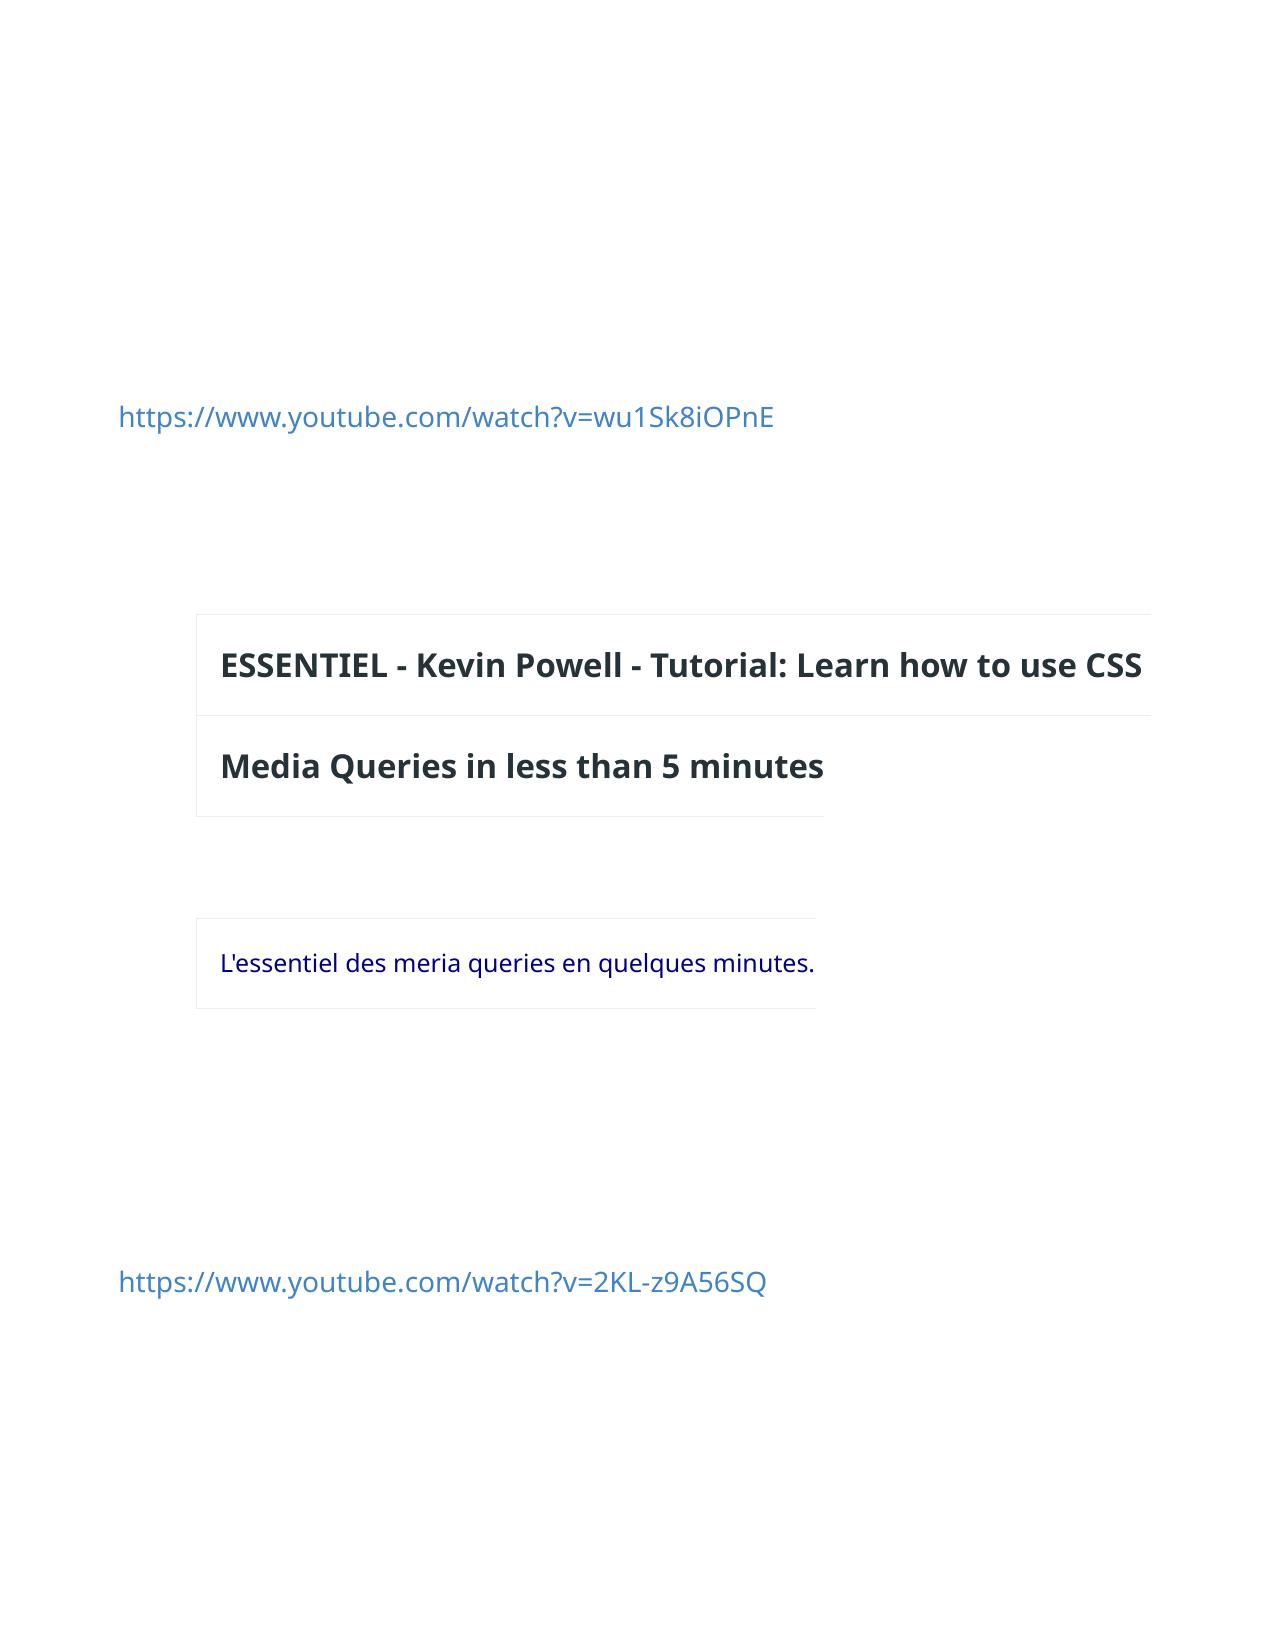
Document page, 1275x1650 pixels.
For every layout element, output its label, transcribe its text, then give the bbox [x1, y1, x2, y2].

subtitle ESSENTIEL - Kevin Powell - Tutorial: Learn how to use CSS Media Queries in less than 5 minutes [197, 614, 1157, 816]
text https://www.youtube.com/watch?v=2KL-z9A56SQ [118, 1262, 1157, 1300]
text L'essentiel des meria queries en quelques minutes. [197, 918, 1157, 1008]
text https://www.youtube.com/watch?v=wu1Sk8iOPnE [118, 397, 1157, 436]
